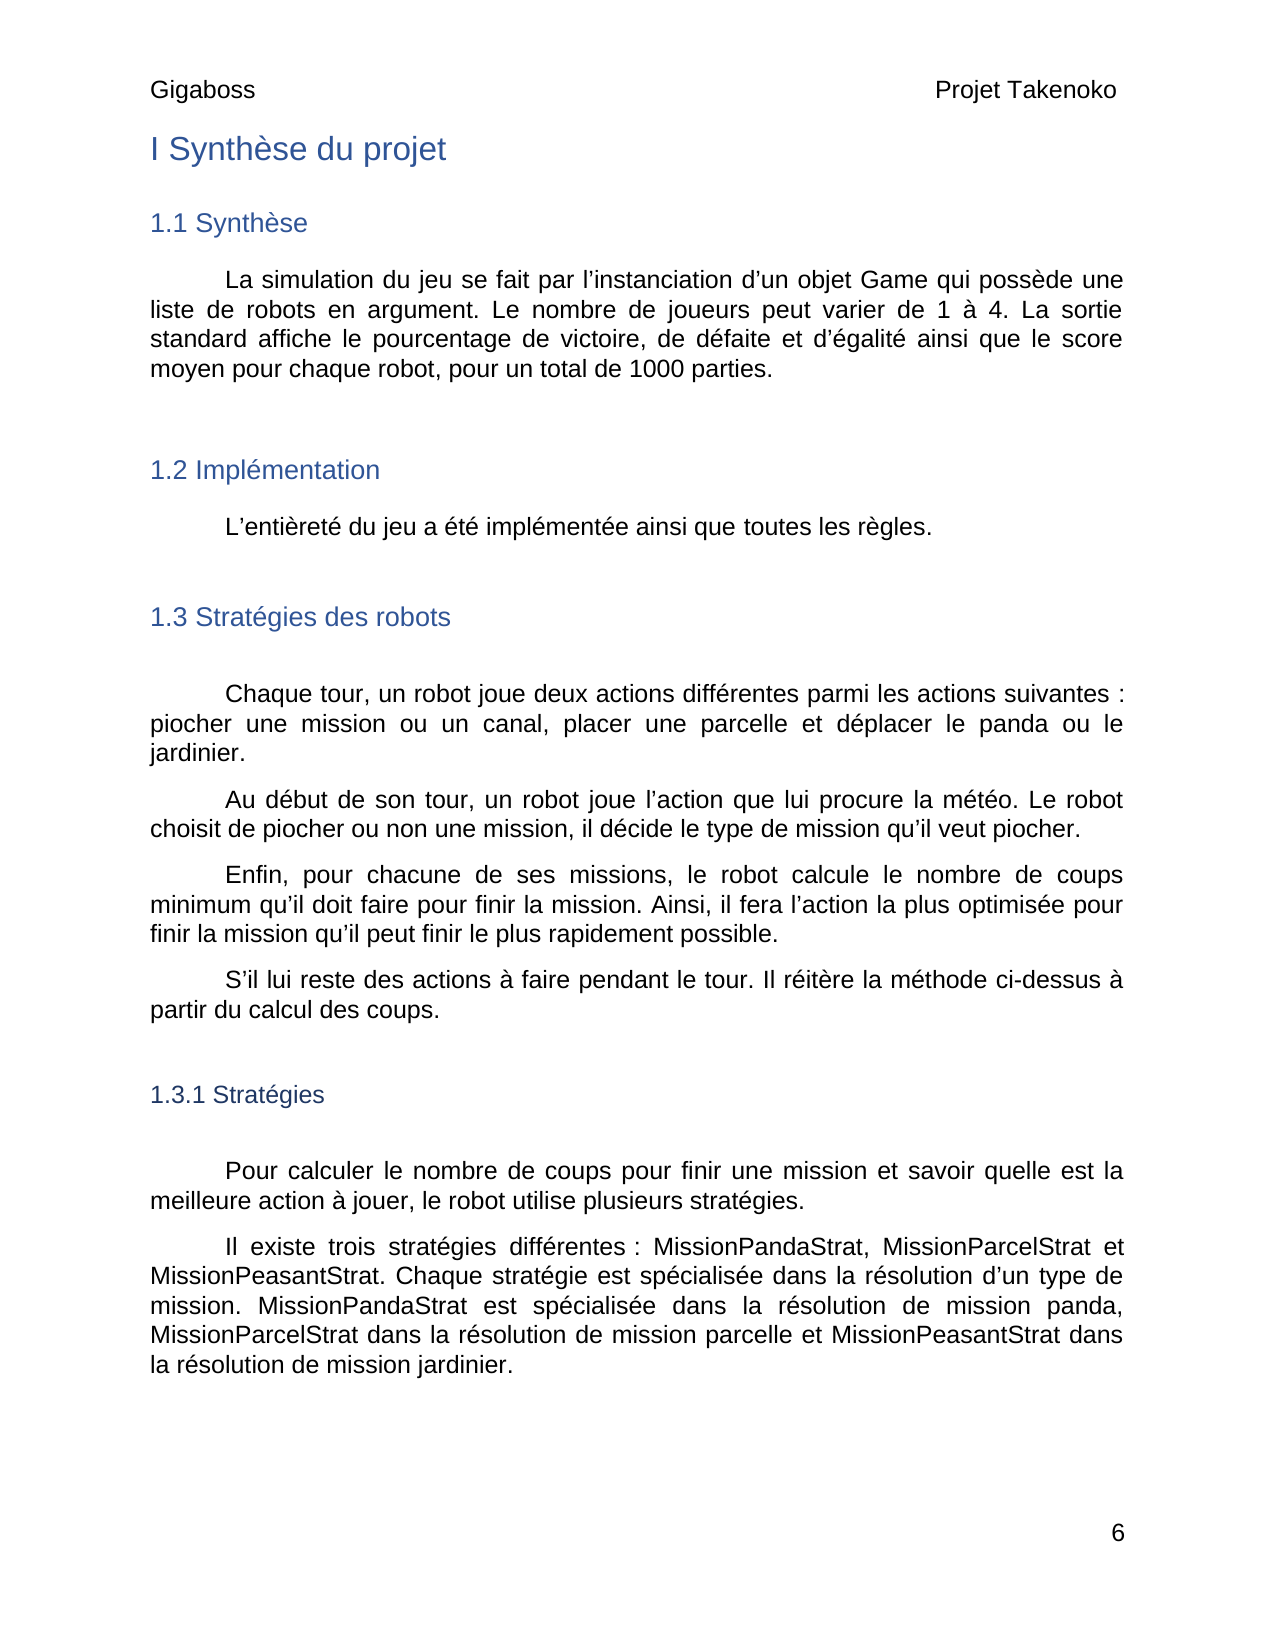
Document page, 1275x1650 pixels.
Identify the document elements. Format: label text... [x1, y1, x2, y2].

text Pour calculer le nombre de coups pour finir une mission et savoir quelle est la meilleure action à jouer, le robot utilise plusieurs stratégies. [150, 1155, 1125, 1214]
text Enfin, pour chacune de ses missions, le robot calcule le nombre de coups minimum qu’il doit faire pour finir la mission. Ainsi, il fera l’action la plus optimisée pour finir la mission qu’il peut finir le plus rapidement possible. [150, 859, 1125, 948]
subtitle 1.3.1 Stratégies [150, 1080, 1125, 1109]
text S’il lui reste des actions à faire pendant le tour. Il réitère la méthode ci-dessus à partir du calcul des coups. [150, 964, 1125, 1023]
text L’entièreté du jeu a été implémentée ainsi que toutes les règles. [150, 511, 1125, 541]
text Chaque tour, un robot joue deux actions différentes parmi les actions suivantes : piocher une mission ou un canal, placer une parcelle et déplacer le panda ou le jardinier. [150, 679, 1125, 767]
text La simulation du jeu se fait par l’instanciation d’un objet Game qui possède une liste de robots en argument. Le nombre de joueurs peut varier de 1 à 4. La sortie standard affiche le pourcentage de victoire, de défaite et d’égalité ainsi que le score moyen pour chaque robot, pour un total de 1000 parties. [150, 264, 1125, 382]
subtitle 1.2 Implémentation [150, 454, 1125, 485]
text Au début de son tour, un robot joue l’action que lui procure la météo. Le robot choisit de piocher ou non une mission, il décide le type de mission qu’il veut piocher. [150, 784, 1125, 843]
text Il existe trois stratégies différentes : MissionPandaStrat, MissionParcelStrat et MissionPeasantStrat. Chaque stratégie est spécialisée dans la résolution d’un type de mission. MissionPandaStrat est spécialisée dans la résolution de mission panda, MissionParcelStrat dans la résolution de mission parcelle et MissionPeasantStrat dans la résolution de mission jardinier. [150, 1231, 1125, 1378]
subtitle I Synthèse du projet [150, 129, 1125, 167]
subtitle 1.3 Stratégies des robots [150, 601, 1125, 633]
subtitle 1.1 Synthèse [150, 207, 1125, 238]
